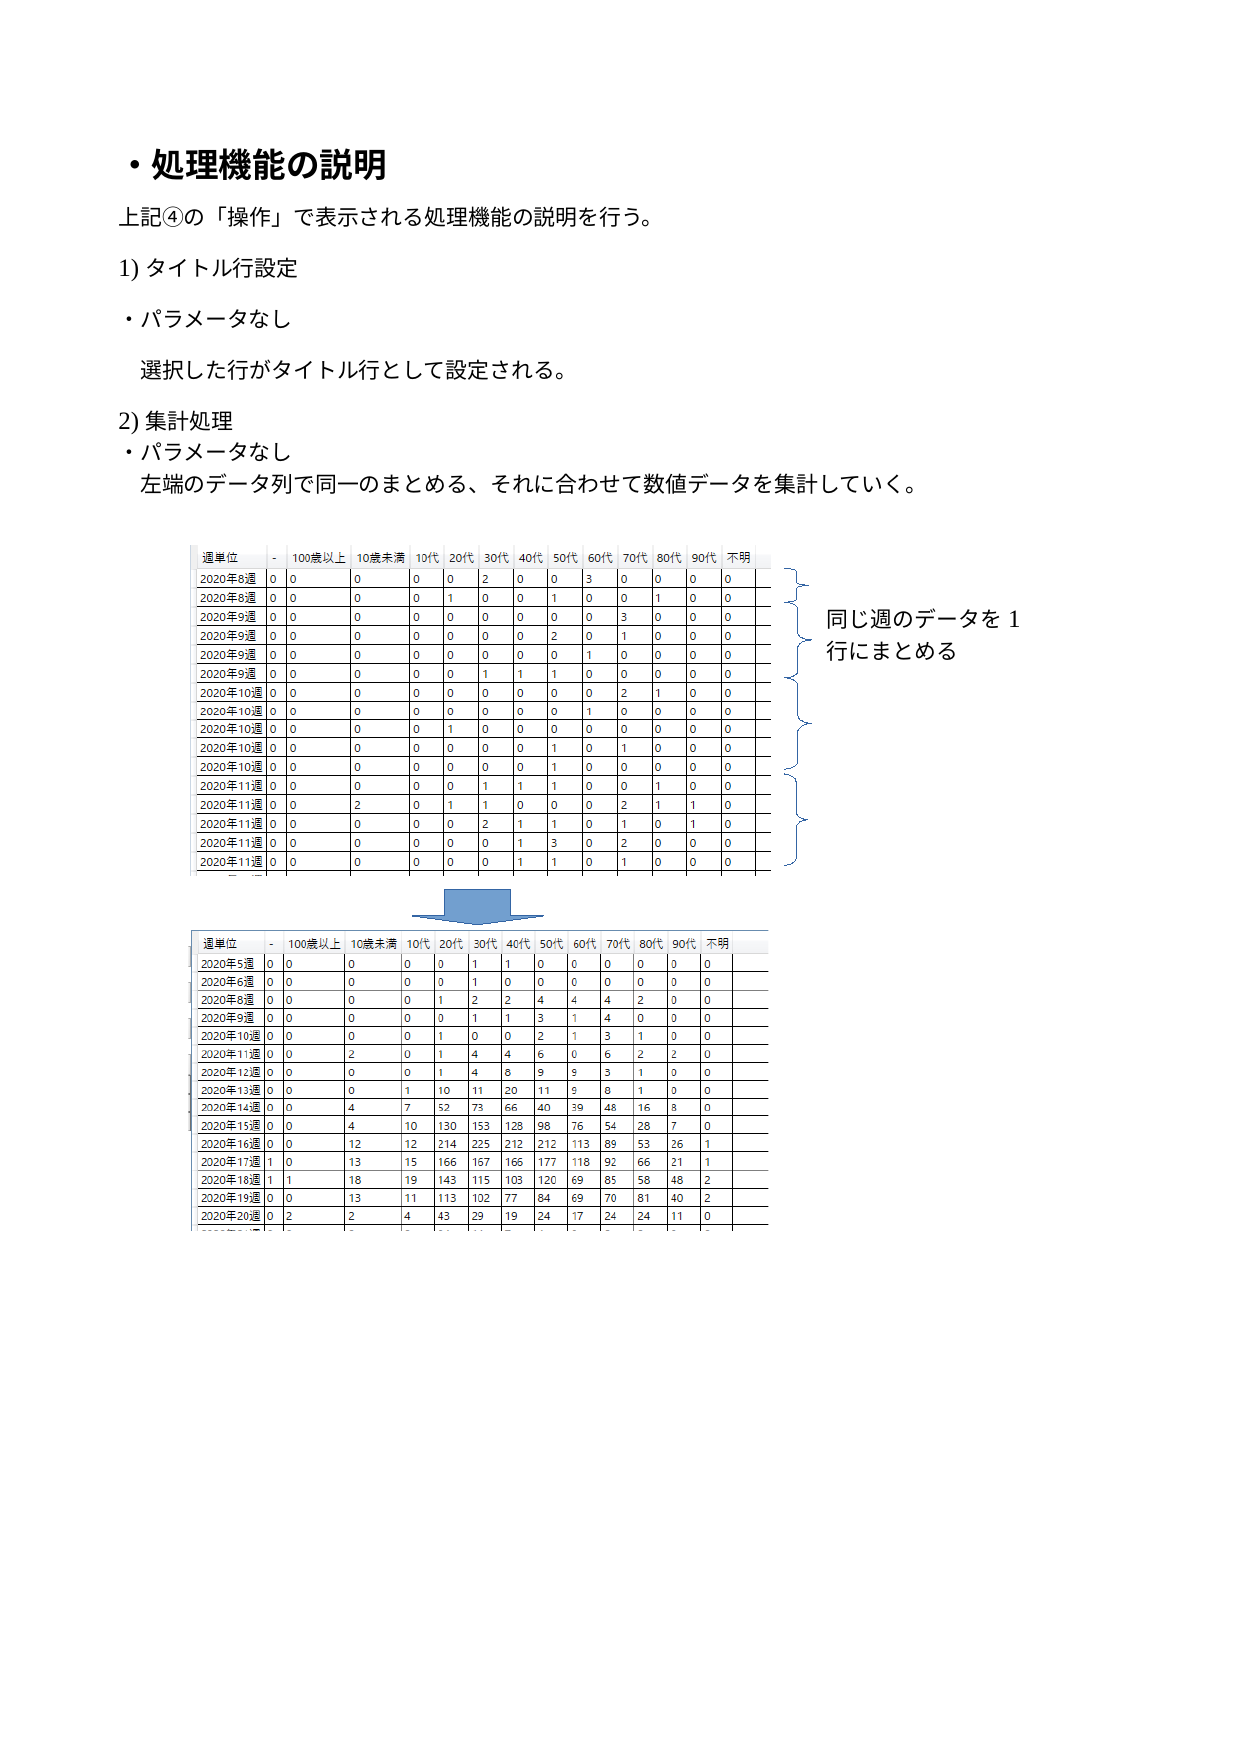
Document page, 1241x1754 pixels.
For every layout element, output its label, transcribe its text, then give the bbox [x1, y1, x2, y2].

picture [190, 545, 771, 876]
text 2) 集計処理 [118, 404, 1122, 435]
text 上記④の「操作」で表示される処理機能の説明を行う。 [118, 200, 1122, 232]
subtitle ・処理機能の説明 [118, 139, 1122, 187]
text 左端のデータ列で同一のまとめる、それに合わせて数値データを集計していく。 [118, 467, 1122, 499]
picture [188, 930, 769, 1231]
text ・パラメータなし [118, 302, 1122, 333]
text 1) タイトル行設定 [118, 251, 1122, 283]
text 選択した行がタイトル行として設定される。 [118, 353, 1122, 384]
text ・パラメータなし [118, 435, 1122, 467]
